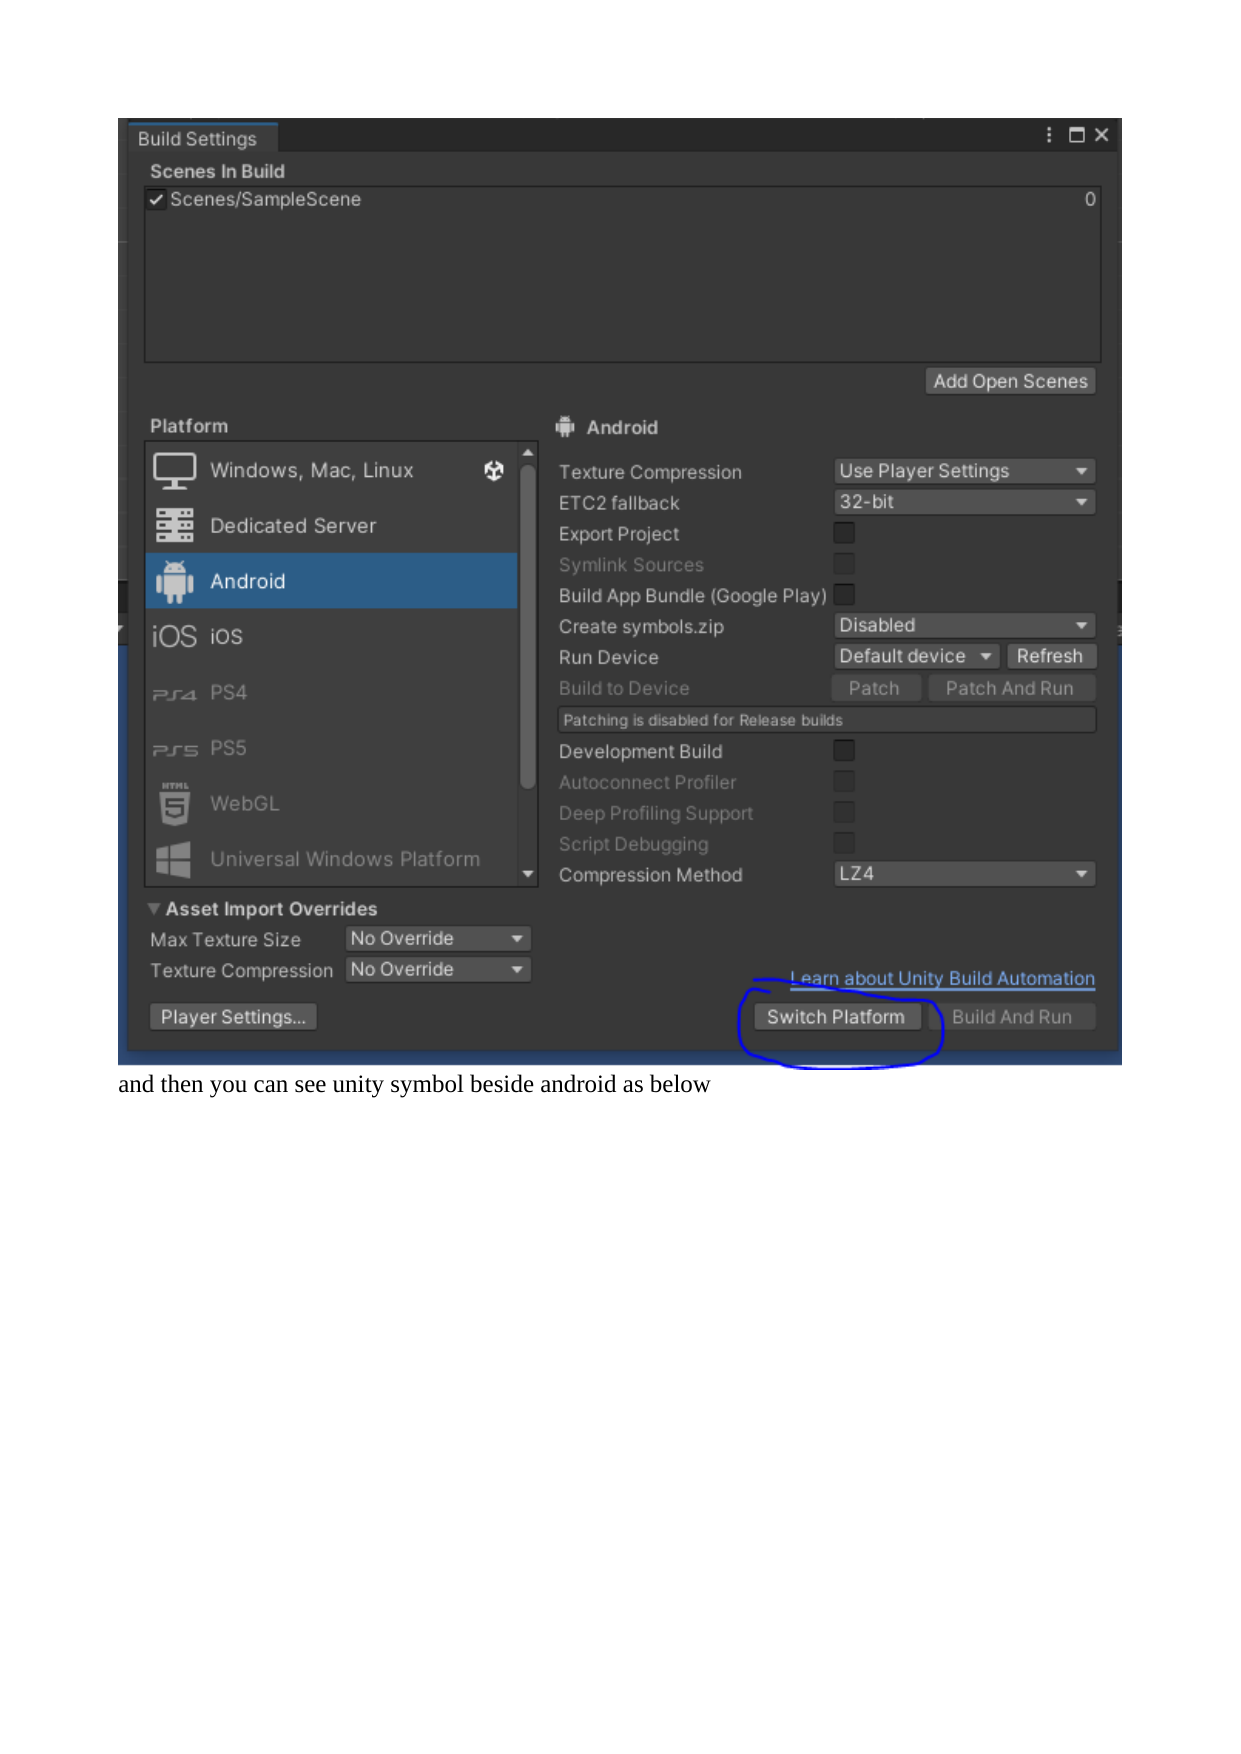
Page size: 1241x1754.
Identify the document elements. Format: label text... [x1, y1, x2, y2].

text and then you can see unity symbol beside android as below [118, 1070, 1122, 1098]
picture [118, 118, 1122, 1070]
